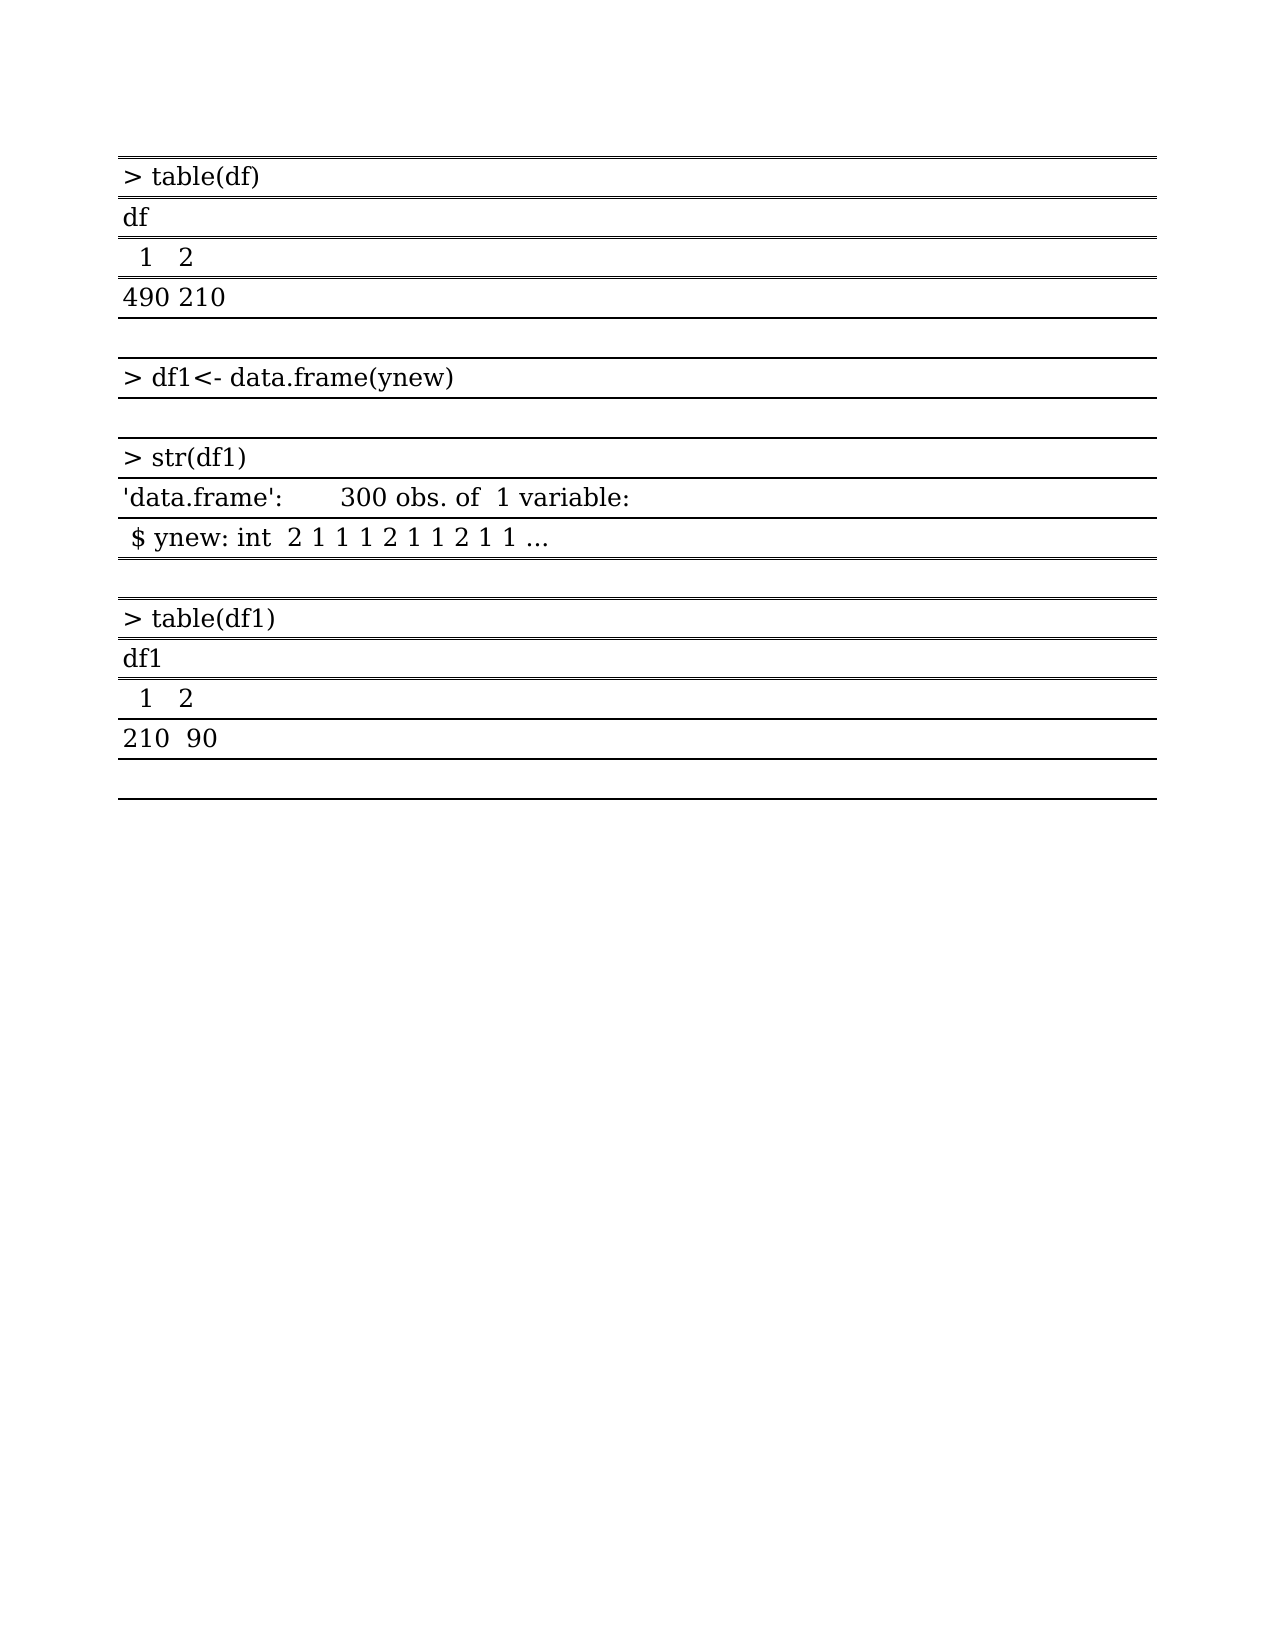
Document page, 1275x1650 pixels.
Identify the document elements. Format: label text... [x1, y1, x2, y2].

text $ ynew: int 2 1 1 1 2 1 1 2 1 1 ... [118, 519, 1157, 557]
text 1 2 [118, 680, 1157, 718]
text > df1<- data.frame(ynew) [118, 359, 1157, 397]
text df1 [118, 640, 1157, 677]
text 210 90 [118, 720, 1157, 758]
text 490 210 [118, 279, 1157, 317]
text > table(df) [118, 159, 1157, 196]
text 1 2 [118, 239, 1157, 276]
text df [118, 199, 1157, 236]
text 'data.frame': 300 obs. of 1 variable: [118, 479, 1157, 517]
text > str(df1) [118, 439, 1157, 477]
text > table(df1) [118, 600, 1157, 637]
